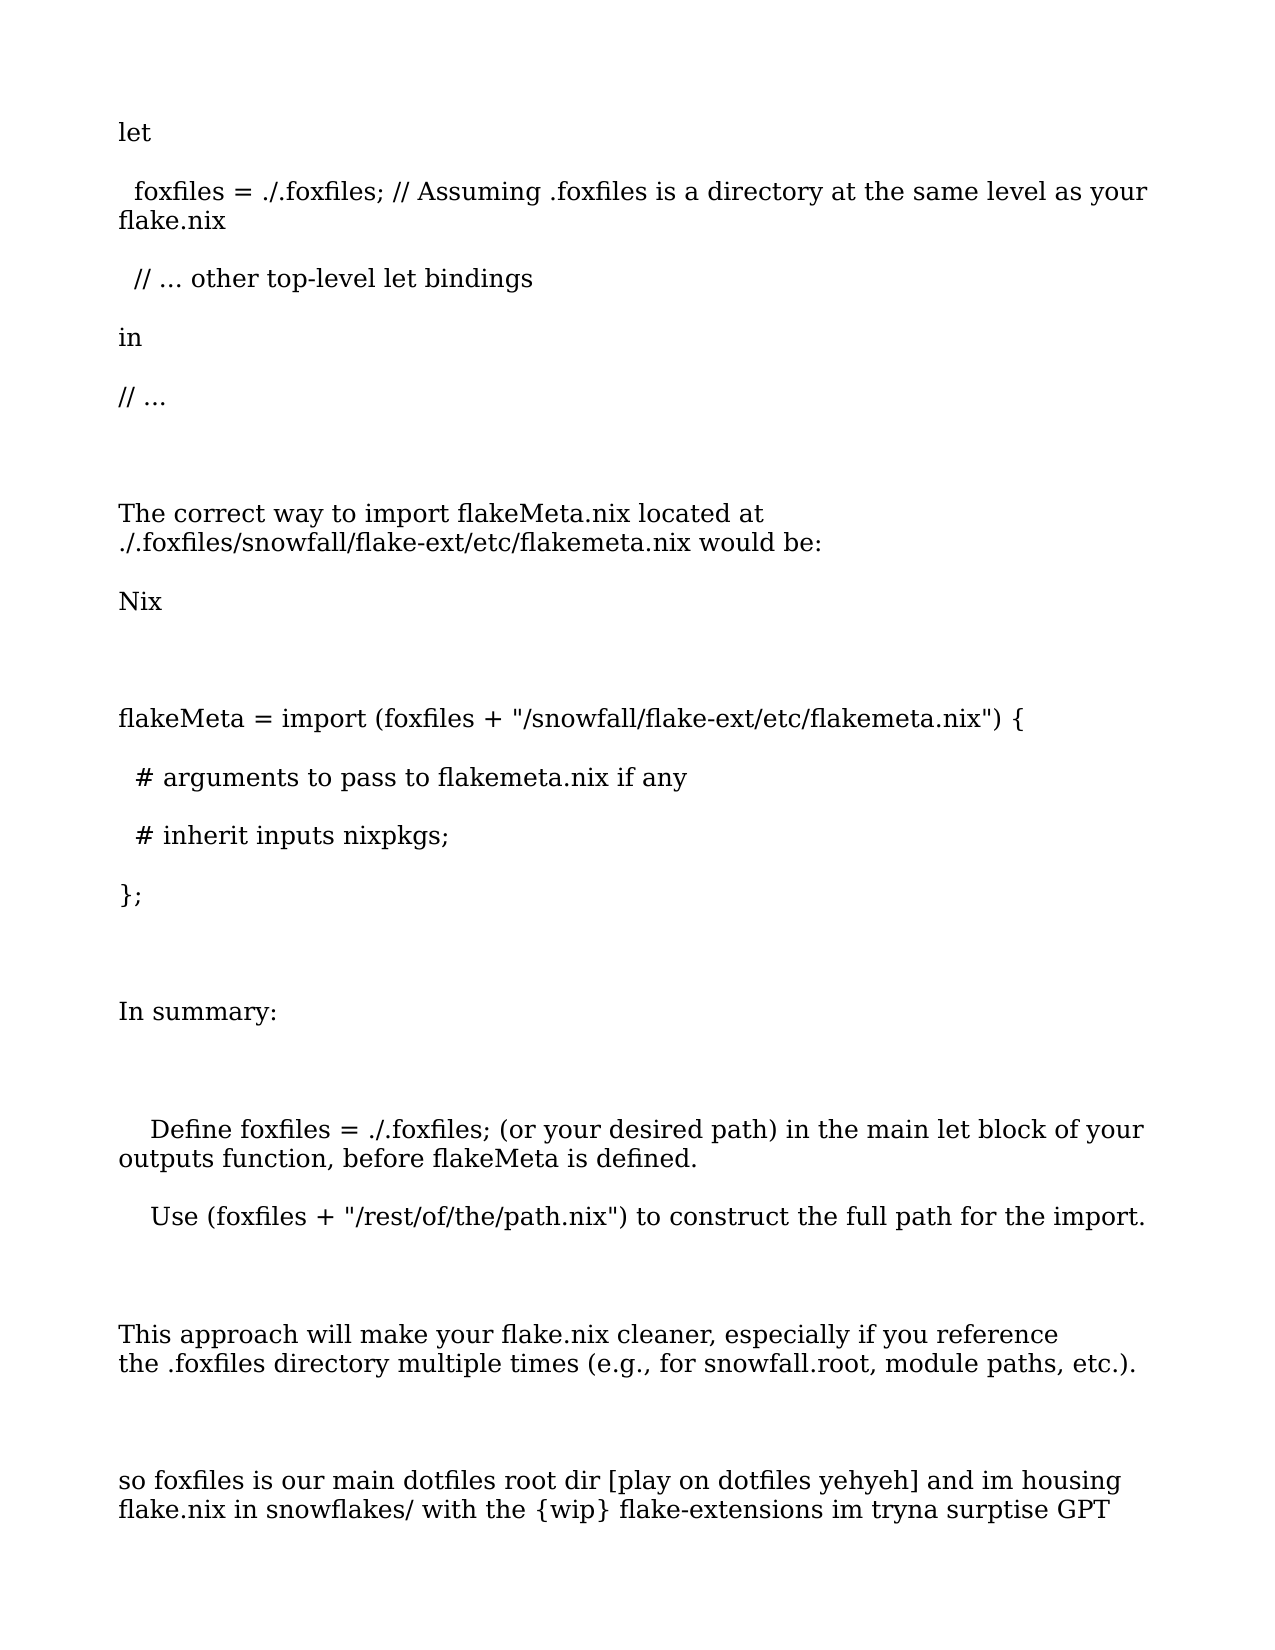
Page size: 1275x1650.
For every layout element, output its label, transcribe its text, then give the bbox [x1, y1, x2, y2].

text flakeMeta = import (foxfiles + "/snowfall/flake-ext/etc/flakemeta.nix") { [118, 704, 1157, 733]
text foxfiles = ./.foxfiles; // Assuming .foxfiles is a directory at the same level as your flake.nix [118, 177, 1157, 235]
text Nix [118, 587, 1157, 616]
text This approach will make your flake.nix cleaner, especially if you reference the .foxfiles directory multiple times (e.g., for snowfall.root, module paths, etc.). [118, 1320, 1157, 1378]
text so foxfiles is our main dotfiles root dir [play on dotfiles yehyeh] and im housing flake.nix in snowflakes/ with the {wip} flake-extensions im tryna surptise GPT [118, 1466, 1157, 1525]
text The correct way to import flakeMeta.nix located at ./.foxfiles/snowfall/flake-ext/etc/flakemeta.nix would be: [118, 499, 1157, 557]
text In summary: [118, 997, 1157, 1027]
text Define foxfiles = ./.foxfiles; (or your desired path) in the main let block of your outputs function, before flakeMeta is defined. [118, 1115, 1157, 1173]
text # inherit inputs nixpkgs; [118, 822, 1157, 851]
text // ... [118, 382, 1157, 411]
text in [118, 323, 1157, 352]
text }; [118, 880, 1157, 909]
text Use (foxfiles + "/rest/of/the/path.nix") to construct the full path for the import. [118, 1203, 1157, 1232]
text // ... other top-level let bindings [118, 264, 1157, 294]
text let [118, 118, 1157, 147]
text # arguments to pass to flakemeta.nix if any [118, 763, 1157, 792]
